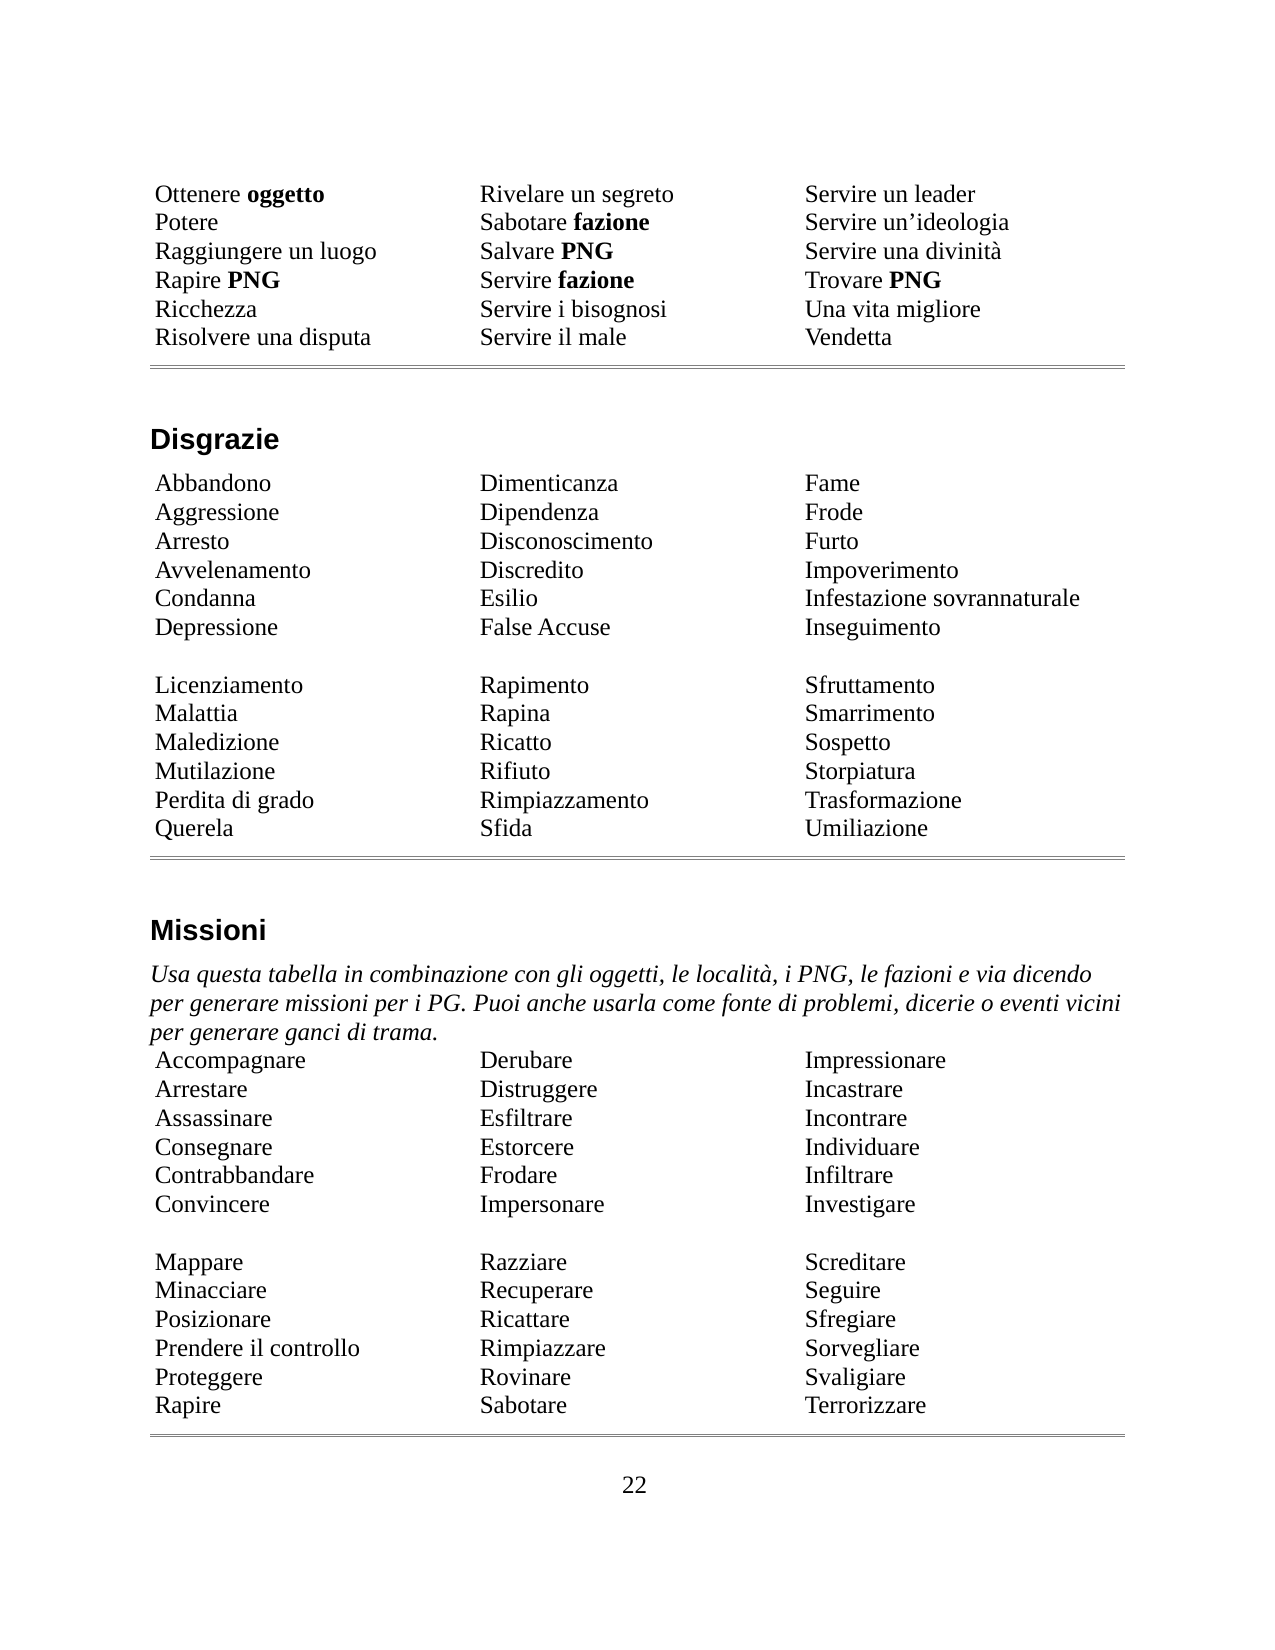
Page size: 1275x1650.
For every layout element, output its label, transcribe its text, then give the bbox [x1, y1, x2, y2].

table_cell Trovare PNG [800, 265, 1125, 294]
table_cell False Accuse [475, 612, 800, 641]
table_header Dimenticanza [475, 469, 800, 497]
table_cell Discredito [475, 555, 800, 583]
table_cell Inseguimento [800, 612, 1125, 641]
table_cell Sfida [475, 814, 800, 842]
table_cell Umiliazione [800, 814, 1125, 842]
table_cell Posizionare [150, 1304, 475, 1333]
table_cell Investigare [800, 1189, 1125, 1218]
table_cell [150, 1218, 475, 1247]
table_cell Sorvegliare [800, 1333, 1125, 1362]
table_cell [475, 641, 800, 670]
table_cell [150, 641, 475, 670]
table_cell Terrorizzare [800, 1391, 1125, 1419]
table_cell Sfruttamento [800, 670, 1125, 698]
table_cell Rapina [475, 699, 800, 727]
table_cell Estorcere [475, 1132, 800, 1161]
table_cell Servire un leader [800, 179, 1125, 207]
table_cell Mappare [150, 1247, 475, 1276]
table_cell Licenziamento [150, 670, 475, 698]
table_cell Ottenere oggetto [150, 179, 475, 207]
table_cell Frodare [475, 1161, 800, 1189]
table_cell Trasformazione [800, 785, 1125, 813]
text Usa questa tabella in combinazione con gli oggetti, le località, i PNG, le fazioni e via dicendo per generare missioni per i PG. Puoi anche usarla come fonte di problemi, dicerie o eventi vicini per generare ganci di trama. [150, 959, 1125, 1046]
table_cell Dipendenza [475, 497, 800, 526]
subtitle Disgrazie [150, 422, 1125, 456]
table_cell Ricatto [475, 727, 800, 756]
table_cell Servire i bisognosi [475, 294, 800, 322]
table_cell Recuperare [475, 1276, 800, 1304]
table_cell Servire il male [475, 323, 800, 351]
table_cell Individuare [800, 1132, 1125, 1161]
table_cell Esilio [475, 584, 800, 612]
table_cell Rivelare un segreto [475, 179, 800, 207]
table_cell Risolvere una disputa [150, 323, 475, 351]
table_cell [800, 1218, 1125, 1247]
table_cell Consegnare [150, 1132, 475, 1161]
table_cell Condanna [150, 584, 475, 612]
table_cell Rimpiazzamento [475, 785, 800, 813]
table_cell Razziare [475, 1247, 800, 1276]
table_cell Storpiatura [800, 756, 1125, 785]
table_cell [475, 150, 800, 179]
table_cell [800, 641, 1125, 670]
table_cell Seguire [800, 1276, 1125, 1304]
table_cell Raggiungere un luogo [150, 236, 475, 265]
table_cell [800, 150, 1125, 179]
table_cell Prendere il controllo [150, 1333, 475, 1362]
table_cell Infestazione sovrannaturale [800, 584, 1125, 612]
table_cell Rapimento [475, 670, 800, 698]
table_header Impressionare [800, 1046, 1125, 1074]
table_cell Salvare PNG [475, 236, 800, 265]
table_cell Ricchezza [150, 294, 475, 322]
table_cell Perdita di grado [150, 785, 475, 813]
table_cell [475, 1218, 800, 1247]
table_cell Servire fazione [475, 265, 800, 294]
table_cell Disconoscimento [475, 526, 800, 555]
table_cell Mutilazione [150, 756, 475, 785]
table_cell Rapire [150, 1391, 475, 1419]
table_cell Aggressione [150, 497, 475, 526]
table_cell Incontrare [800, 1103, 1125, 1132]
table_cell Servire una divinità [800, 236, 1125, 265]
table_cell Depressione [150, 612, 475, 641]
table_cell Arrestare [150, 1074, 475, 1103]
table_cell Sfregiare [800, 1304, 1125, 1333]
table_cell Servire un’ideologia [800, 208, 1125, 236]
table_cell Proteggere [150, 1362, 475, 1391]
table_cell Contrabbandare [150, 1161, 475, 1189]
table_cell Incastrare [800, 1074, 1125, 1103]
table_cell Sospetto [800, 727, 1125, 756]
table_header Fame [800, 469, 1125, 497]
table_cell Avvelenamento [150, 555, 475, 583]
table_cell Impersonare [475, 1189, 800, 1218]
table_cell Malattia [150, 699, 475, 727]
table_cell Distruggere [475, 1074, 800, 1103]
table_cell Vendetta [800, 323, 1125, 351]
subtitle Missioni [150, 913, 1125, 947]
table_cell Una vita migliore [800, 294, 1125, 322]
table_cell Svaligiare [800, 1362, 1125, 1391]
table_cell Rovinare [475, 1362, 800, 1391]
table_cell Screditare [800, 1247, 1125, 1276]
table_cell Frode [800, 497, 1125, 526]
table_cell Convincere [150, 1189, 475, 1218]
table_cell Rimpiazzare [475, 1333, 800, 1362]
table_cell Esfiltrare [475, 1103, 800, 1132]
table_cell Impoverimento [800, 555, 1125, 583]
table_header Abbandono [150, 469, 475, 497]
table_cell [150, 150, 475, 179]
table_cell Rapire PNG [150, 265, 475, 294]
table_cell Assassinare [150, 1103, 475, 1132]
table_cell Arresto [150, 526, 475, 555]
table_cell Rifiuto [475, 756, 800, 785]
table_cell Ricattare [475, 1304, 800, 1333]
table_cell Sabotare [475, 1391, 800, 1419]
table_cell Minacciare [150, 1276, 475, 1304]
table_cell Furto [800, 526, 1125, 555]
table_cell Smarrimento [800, 699, 1125, 727]
table_cell Maledizione [150, 727, 475, 756]
table_cell Potere [150, 208, 475, 236]
table_header Accompagnare [150, 1046, 475, 1074]
table_header Derubare [475, 1046, 800, 1074]
table_cell Sabotare fazione [475, 208, 800, 236]
table_cell Infiltrare [800, 1161, 1125, 1189]
table_cell Querela [150, 814, 475, 842]
